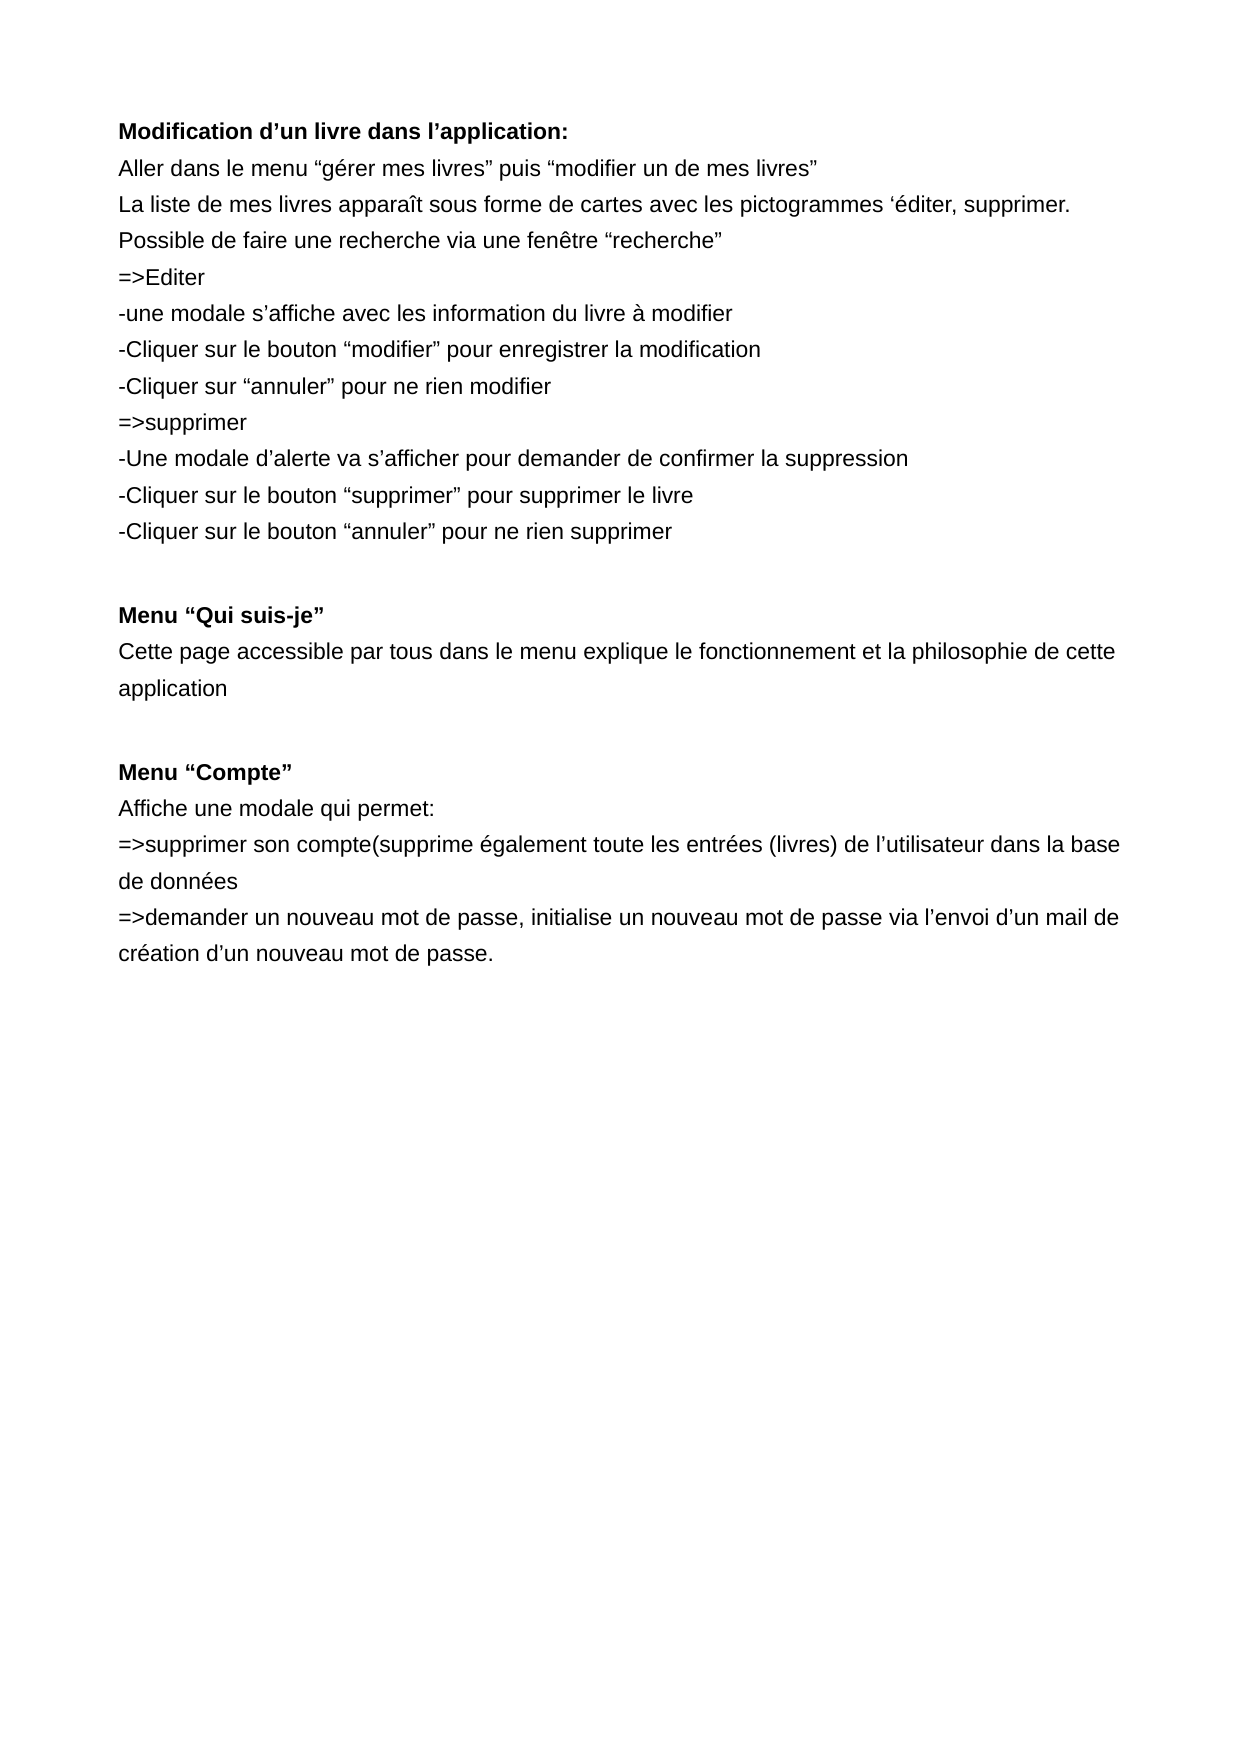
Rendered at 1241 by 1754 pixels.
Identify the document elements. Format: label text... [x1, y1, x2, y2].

text =>demander un nouveau mot de passe, initialise un nouveau mot de passe via l’envoi d’un mail de création d’un nouveau mot de passe. [118, 904, 1122, 967]
text Affiche une modale qui permet: [118, 795, 1122, 821]
text Modification d’un livre dans l’application: [118, 118, 1122, 144]
text =>supprimer [118, 409, 1122, 435]
text -Cliquer sur le bouton “annuler” pour ne rien supprimer [118, 518, 1122, 544]
text Menu “Qui suis-je” [118, 602, 1122, 628]
text =>supprimer son compte(supprime également toute les entrées (livres) de l’utilisateur dans la base de données [118, 831, 1122, 894]
text -Cliquer sur le bouton “supprimer” pour supprimer le livre [118, 482, 1122, 508]
text -Une modale d’alerte va s’afficher pour demander de confirmer la suppression [118, 445, 1122, 472]
text Aller dans le menu “gérer mes livres” puis “modifier un de mes livres” [118, 154, 1122, 181]
text =>Editer [118, 263, 1122, 290]
text Possible de faire une recherche via une fenêtre “recherche” [118, 227, 1122, 253]
text -Cliquer sur “annuler” pour ne rien modifier [118, 373, 1122, 399]
text La liste de mes livres apparaît sous forme de cartes avec les pictogrammes ‘éditer, supprimer. [118, 191, 1122, 217]
text -une modale s’affiche avec les information du livre à modifier [118, 300, 1122, 326]
text -Cliquer sur le bouton “modifier” pour enregistrer la modification [118, 336, 1122, 363]
text Cette page accessible par tous dans le menu explique le fonctionnement et la philosophie de cette application [118, 638, 1122, 701]
text Menu “Compte” [118, 759, 1122, 785]
